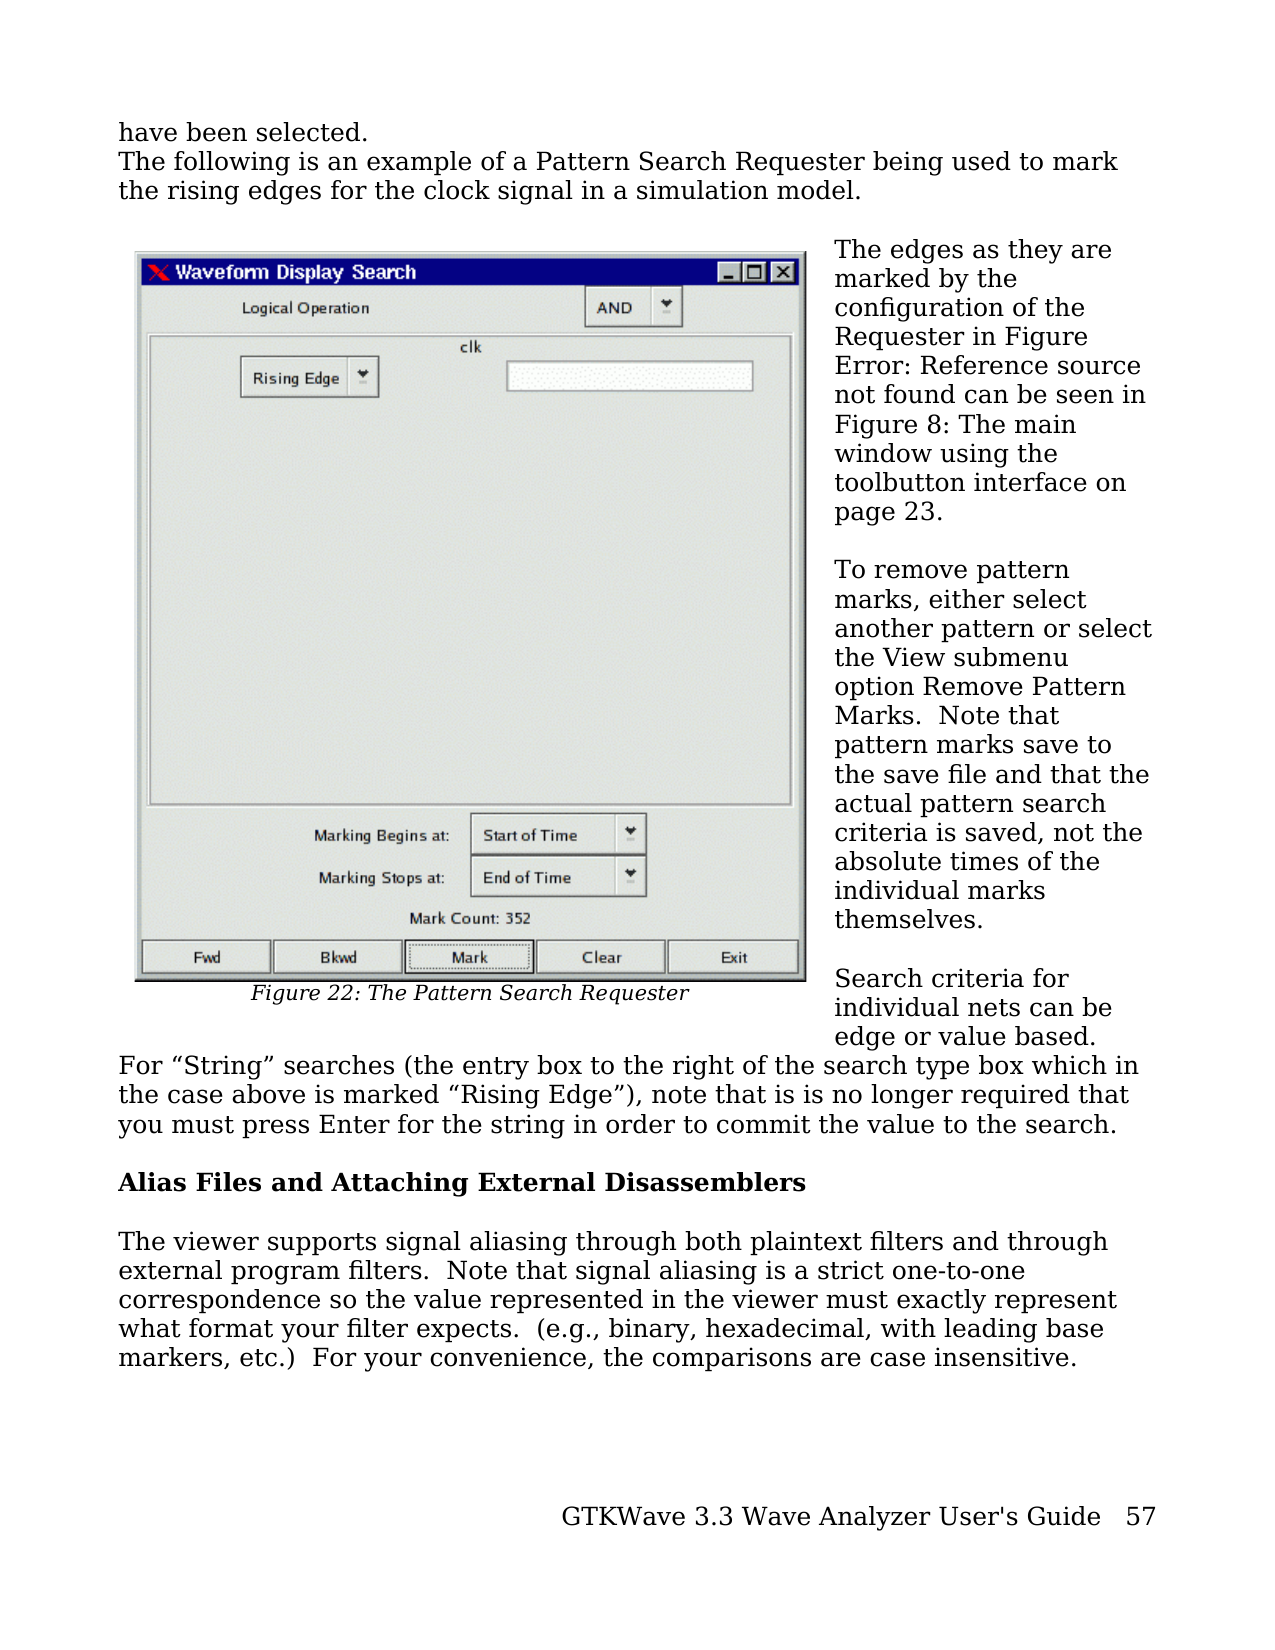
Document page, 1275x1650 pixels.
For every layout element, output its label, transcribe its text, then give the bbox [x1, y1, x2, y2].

text The following is an example of a Pattern Search Requester being used to mark the rising edges for the clock signal in a simulation model. [118, 147, 1157, 206]
subtitle Alias Files and Attaching External Disassemblers [118, 1168, 1157, 1197]
text Figure 22: The Pattern Search Requester [134, 982, 806, 1005]
text Search criteria for individual nets can be edge or value based. For “String” searches (the entry box to the right of the search type box which in the case above is marked “Rising Edge”), note that is is no longer required that you must press Enter for the string in order to commit the value to the search. [118, 964, 1157, 1139]
text The edges as they are marked by the configuration of the Requester in Figure Error: Reference source not found can be seen in Figure 8: The main window using the toolbutton interface on page 23. [118, 235, 1157, 1034]
text have been selected. [118, 118, 1157, 147]
text The viewer supports signal aliasing through both plaintext filters and through external program filters. Note that signal aliasing is a strict one-to-one correspondence so the value represented in the viewer must exactly represent what format your filter expects. (e.g., binary, hexadecimal, with leading base markers, etc.) For your convenience, the comparisons are case insensitive. [118, 1227, 1157, 1373]
text To remove pattern marks, either select another pattern or select the View submenu option Remove Pattern Marks. Note that pattern marks save to the save file and that the actual pattern search criteria is saved, not the absolute times of the individual marks themselves. [822, 556, 1157, 935]
picture [134, 251, 807, 982]
